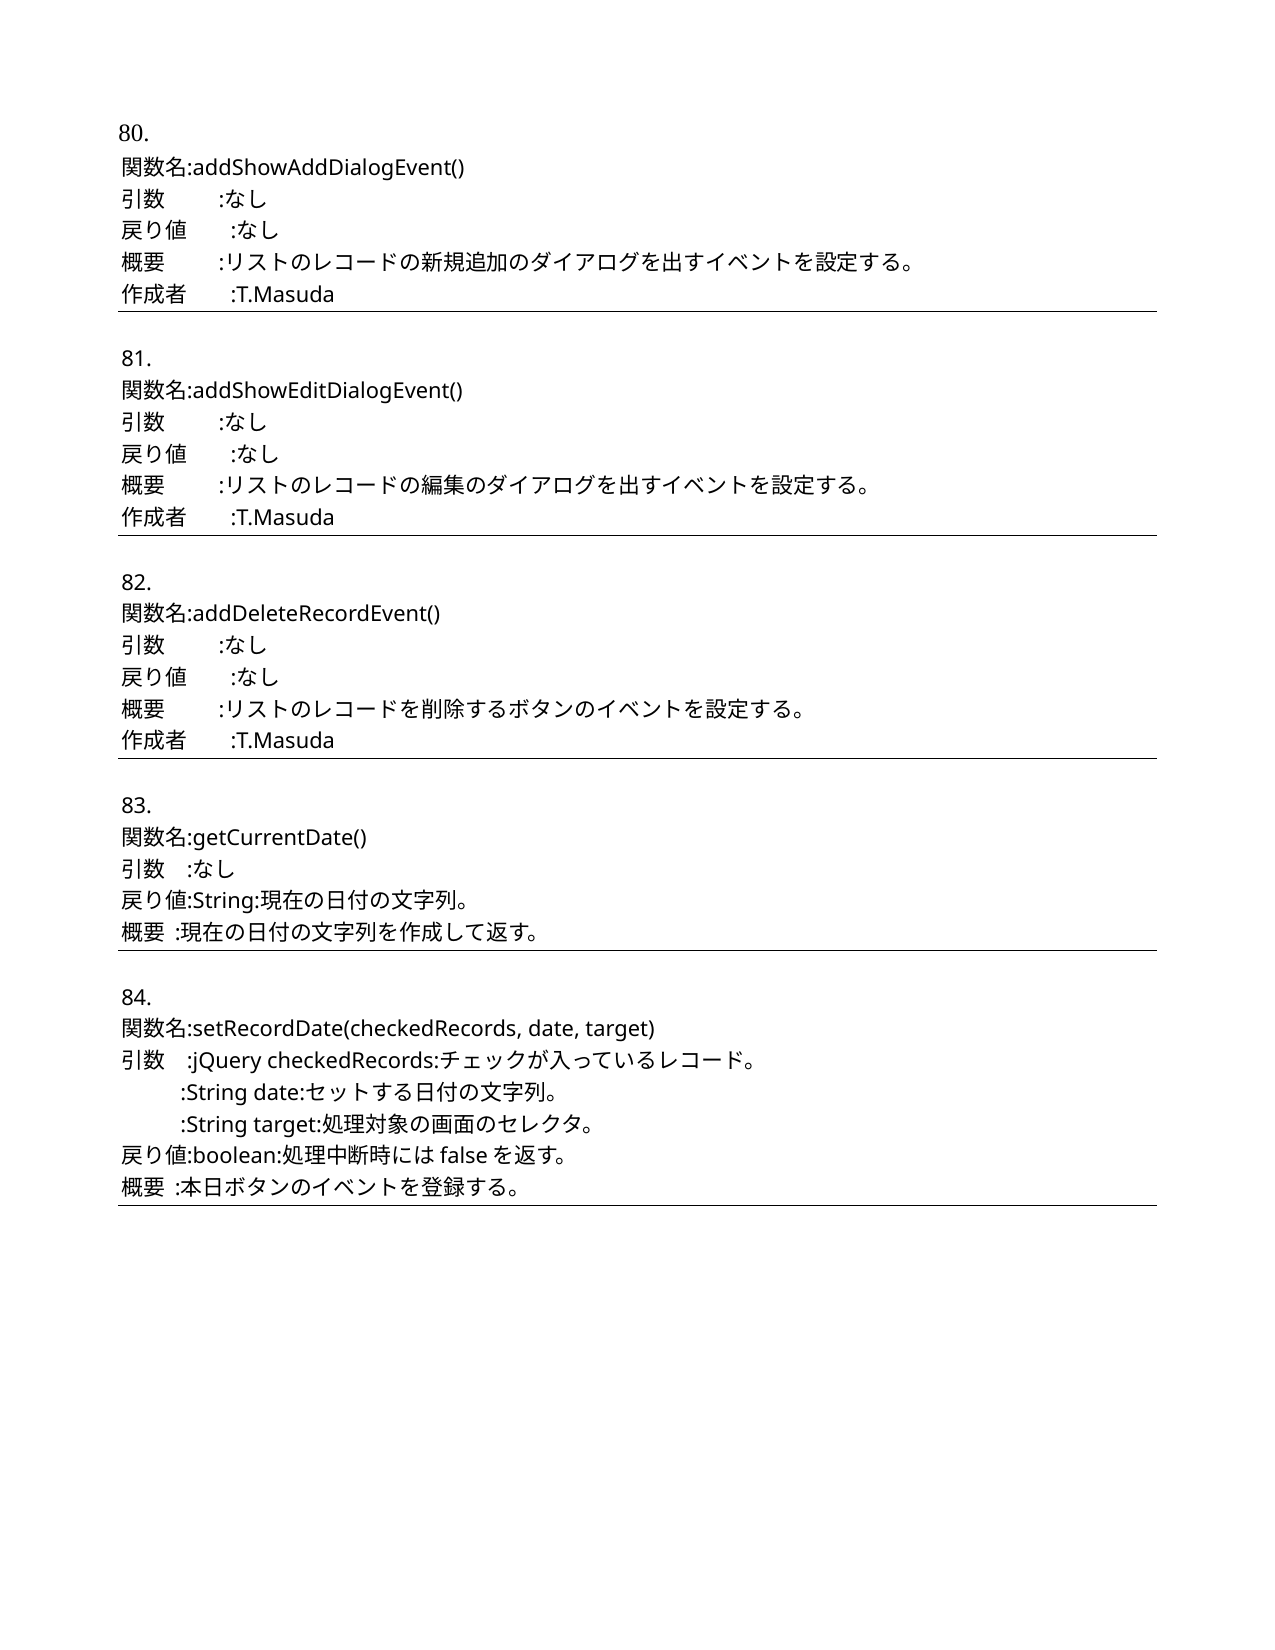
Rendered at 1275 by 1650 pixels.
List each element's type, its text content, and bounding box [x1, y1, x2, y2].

text 概要 :リストのレコードを削除するボタンのイベントを設定する。 [118, 692, 1157, 723]
text 83. [118, 787, 1157, 820]
text 引数 :なし [118, 182, 1157, 213]
text 概要 :本日ボタンのイベントを登録する。 [118, 1170, 1157, 1205]
text 関数名:addShowAddDialogEvent() [118, 147, 1157, 182]
text 戻り値:String:現在の日付の文字列。 [118, 883, 1157, 915]
text 関数名:getCurrentDate() [118, 820, 1157, 852]
text 作成者 :T.Masuda [118, 277, 1157, 311]
text 引数 :なし [118, 405, 1157, 437]
text :String target:処理対象の画面のセレクタ。 [118, 1107, 1157, 1138]
text 引数 :なし [118, 628, 1157, 660]
text 引数 :jQuery checkedRecords:チェックが入っているレコード。 [118, 1043, 1157, 1075]
text 関数名:addShowEditDialogEvent() [118, 373, 1157, 405]
text 作成者 :T.Masuda [118, 723, 1157, 758]
text 関数名:setRecordDate(checkedRecords, date, target) [118, 1011, 1157, 1043]
text 84. [118, 979, 1157, 1011]
text 戻り値 :なし [118, 660, 1157, 692]
text 戻り値 :なし [118, 437, 1157, 468]
text 戻り値 :なし [118, 213, 1157, 245]
text 82. [118, 564, 1157, 596]
text 80. [118, 118, 1157, 147]
text 概要 :リストのレコードの編集のダイアログを出すイベントを設定する。 [118, 468, 1157, 500]
text 概要 :現在の日付の文字列を作成して返す。 [118, 915, 1157, 950]
text 81. [118, 340, 1157, 373]
text 関数名:addDeleteRecordEvent() [118, 596, 1157, 628]
text 概要 :リストのレコードの新規追加のダイアログを出すイベントを設定する。 [118, 245, 1157, 277]
text 戻り値:boolean:処理中断時にはfalseを返す。 [118, 1138, 1157, 1170]
text 作成者 :T.Masuda [118, 500, 1157, 535]
text :String date:セットする日付の文字列。 [118, 1075, 1157, 1107]
text 引数 :なし [118, 852, 1157, 883]
